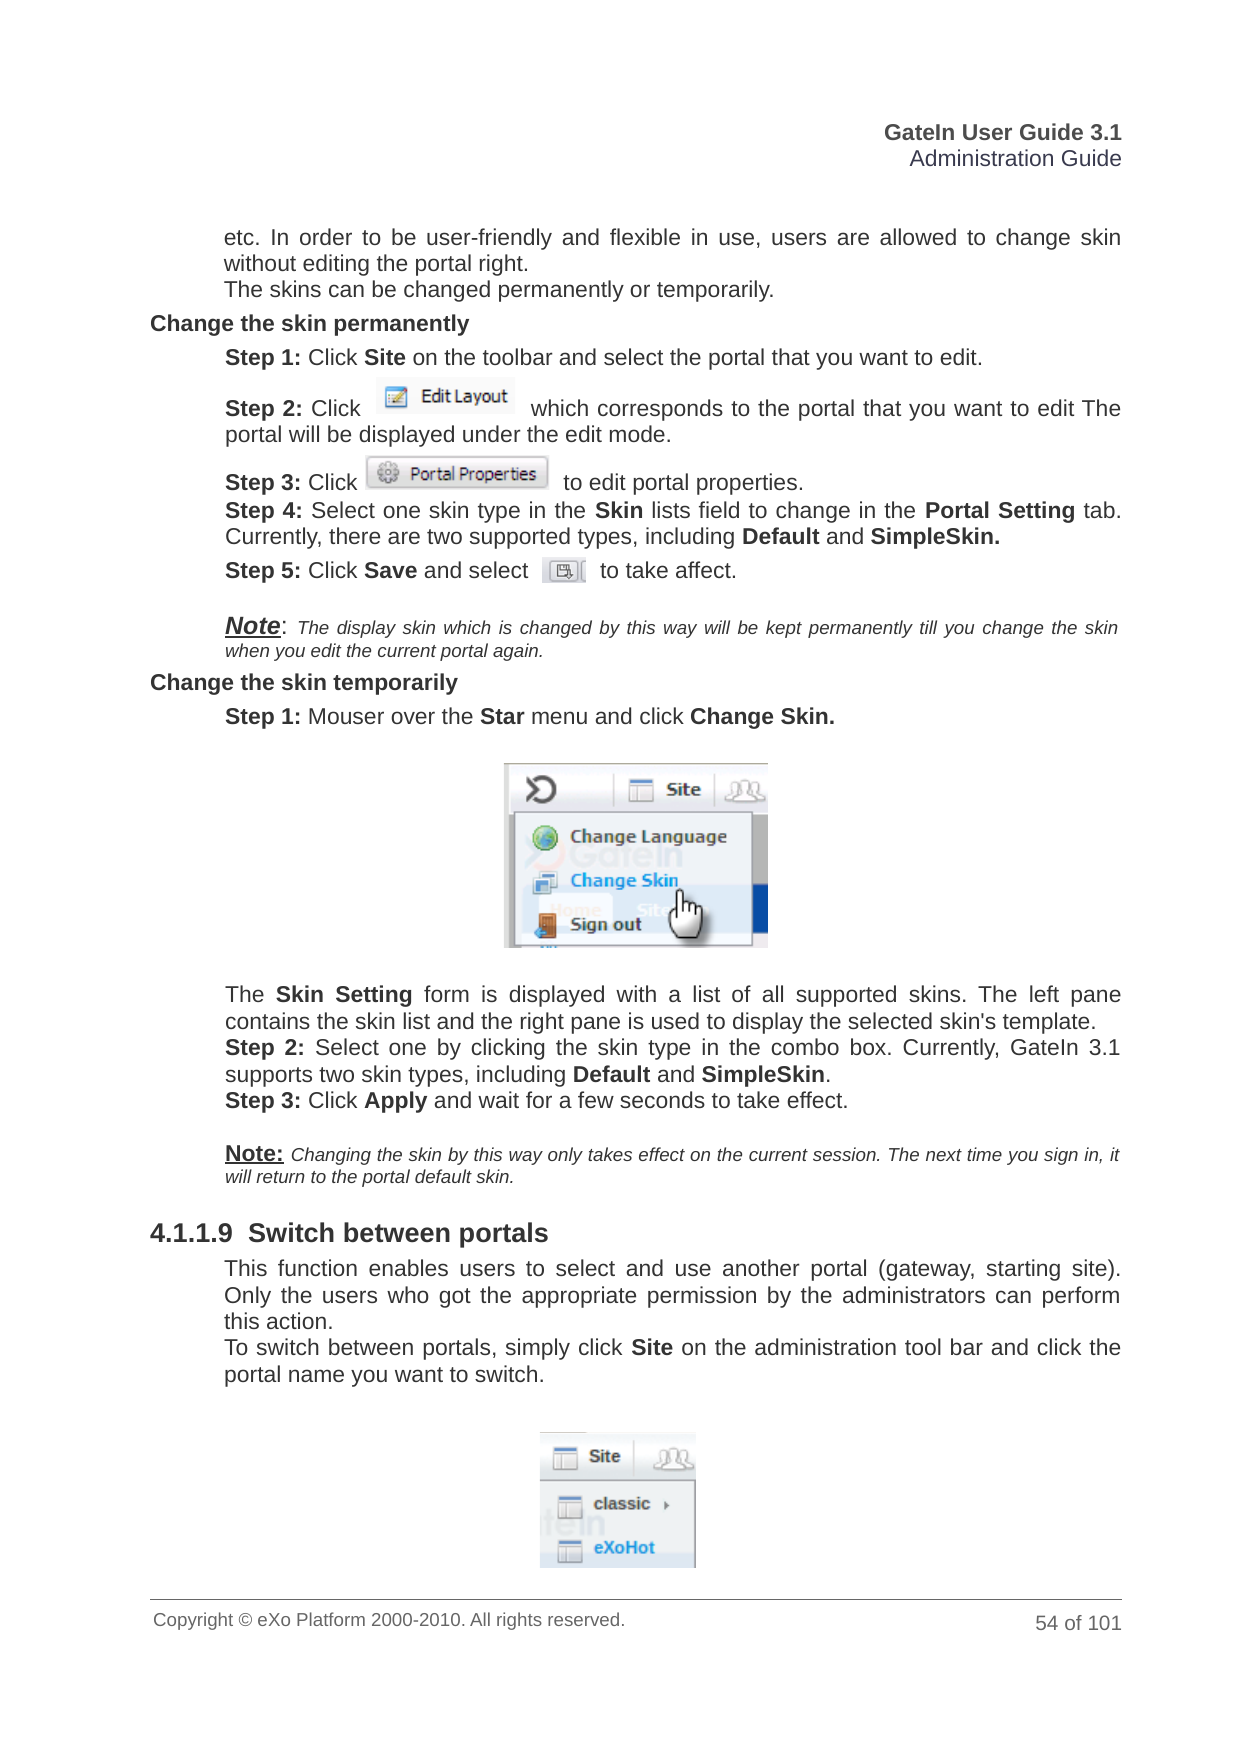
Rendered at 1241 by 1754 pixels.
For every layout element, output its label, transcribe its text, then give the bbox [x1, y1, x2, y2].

picture [539, 1432, 696, 1568]
picture [503, 763, 768, 948]
text Change the skin temporarily [150, 669, 1122, 696]
list Step 1: Mouser over the Star menu and click Change Skin. [187, 703, 1122, 729]
list To switch between portals, simply click Site on the administration tool bar and click the portal name you want to switch. [224, 1334, 1122, 1387]
list Step 3: Click Apply and wait for a few seconds to take effect. [187, 1087, 1122, 1113]
list Note: Changing the skin by this way only takes effect on the current session. The next time you sign in, it will return to the portal default skin. [187, 1139, 1122, 1187]
picture [376, 377, 515, 414]
list Step 3: Click to edit portal properties. [187, 448, 1122, 497]
picture [542, 557, 586, 583]
list Step 1: Click Site on the toolbar and select the portal that you want to edit. [187, 344, 1122, 370]
text etc. In order to be user-friendly and flexible in use, users are allowed to change skin without editing the portal right. [223, 223, 1122, 276]
list Step 4: Select one skin type in the Skin lists field to change in the Portal Setting tab. Currently, there are two supported types, including Default and SimpleSkin. [187, 497, 1122, 550]
list The Skin Setting form is displayed with a list of all supported skins. The left pane contains the skin list and the right pane is used to display the selected skin's template. [187, 981, 1122, 1034]
list Step 5: Click Save and select to take affect. [187, 550, 1122, 590]
text This function enables users to select and use another portal (gateway, starting site). Only the users who got the appropriate permission by the administrators can perform this action. [224, 1255, 1122, 1334]
text The skins can be changed permanently or temporarily. [223, 276, 1122, 303]
subtitle Switch between portals [150, 1217, 1122, 1248]
picture [365, 455, 550, 490]
text Change the skin permanently [150, 310, 1122, 336]
list Note: The display skin which is changed by this way will be kept permanently till you change the skin when you edit the current portal again. [187, 611, 1122, 662]
list Step 2: Select one by clicking the skin type in the combo box. Currently, GateIn 3.1 supports two skin types, including Default and SimpleSkin. [187, 1034, 1122, 1087]
list Step 2: Click which corresponds to the portal that you want to edit The portal will be displayed under the edit mode. [187, 370, 1122, 448]
